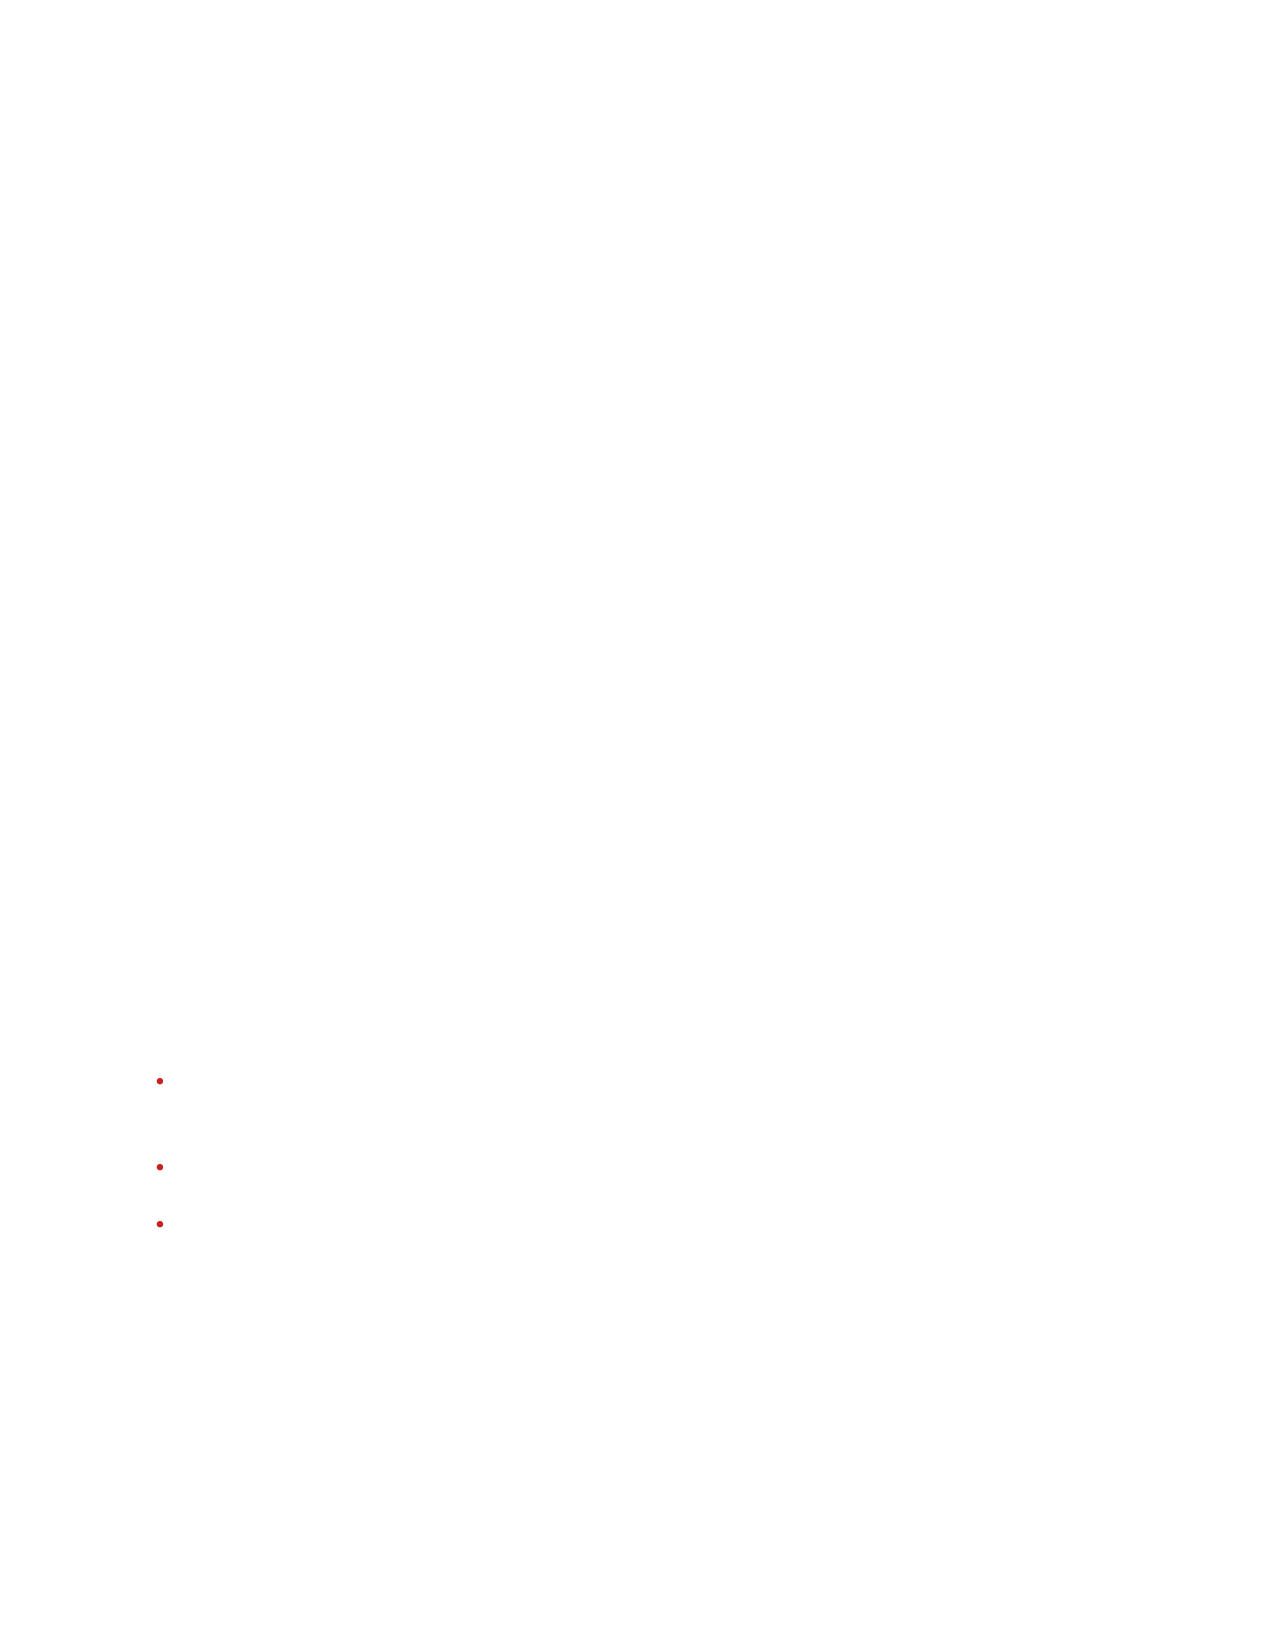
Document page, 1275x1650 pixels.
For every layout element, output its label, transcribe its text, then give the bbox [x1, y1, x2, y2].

text ex. of an internal implant of this type is a neural coproccessor (as long as functional it would allow int increase as well as allow you to hold data directly in your head). [118, 779, 1157, 837]
text Equipment – all characters have 3 armor slots (paints, boots, and shirt) and 2 utility slots(waist and back) in addition solarin can equip specific items to their tails and corvid depending on body type cant equip anything to their arms. Rings can contain data storage or stim injectors. the wrist equipment slot allows for expansion of capacity for arm augments like chem throwers or separate mods like recoil reduction modals. Most characters have two hand slots that can contain any movable item corvid can have 3 (fliers can use their feet as hands, either types can use their beaks but will take a handling penalty) [118, 406, 1157, 607]
text small items – can fit into small slots or 5 to a large slot [118, 233, 1157, 262]
text Combat implants are most commonly implanted in the arms or legs. The effects can range widely from retractable blades to micro ordinance and chem throwers. [118, 894, 1157, 952]
text out of combat use only [118, 1383, 1157, 1412]
text Small slots are things like paints pockets small cases. Medium items can be carried in things like backpacks and depending on the item large pockets. [118, 319, 1157, 377]
text Enhancement implants are generally implanted in the head, back, or chest however civilian grade limb replacements also fall into this classification. These only serve to either temporally or permanently increase a users stats. [118, 693, 1157, 779]
text data – non physical items that require physical medium or space on an implant to carry [118, 262, 1157, 291]
list re-generators – large machines that heal wounds good as new users can even choose if they scar (an amount of luck must be used if there is a lack of medical data on the entity placed inside) [156, 1412, 1157, 1469]
text In combat [118, 1038, 1157, 1067]
text medium items – bulky items can fit into large inventory slots only [118, 204, 1157, 233]
text healing. [118, 1009, 1157, 1038]
list medkits – stops bleeding and adds a small amount of health back from the specific wound it was used on (restores full health on long rest if used out of combat) [156, 1153, 1157, 1211]
text ex. could also include a modified chem thrower to dispense bio-paste [118, 837, 1157, 866]
text Augments – these are implants or body modifications there are two classes enhancement and combat. [118, 636, 1157, 664]
text there are 4 item types [118, 147, 1157, 176]
text large items – can only be held in hands or in a specific mount [118, 176, 1157, 204]
text Inventory system slot based [118, 118, 1157, 147]
text Ex. leg augment that allows the user to drop mines or listening devices without being noticed [118, 952, 1157, 981]
list biopaste (should be rare)– bonus action stops bleeding and restores 10% of damage from specific wound damage per turn (cap 5 turns) and has a chance to revere poison effects from the specific wound each turn it effects (if used outside combat it heals 70% damage from a specific wound and has a 35% chance to reverse poison/venom effects if allied to the wound that inflicted them.) [156, 1211, 1157, 1354]
list painkiller injectors – can be implants restores a set %age of lost health makes bleeding effects slightly worse wares off after an arbitrary amount of time(temparary health is removed on any rest) [156, 1067, 1157, 1153]
